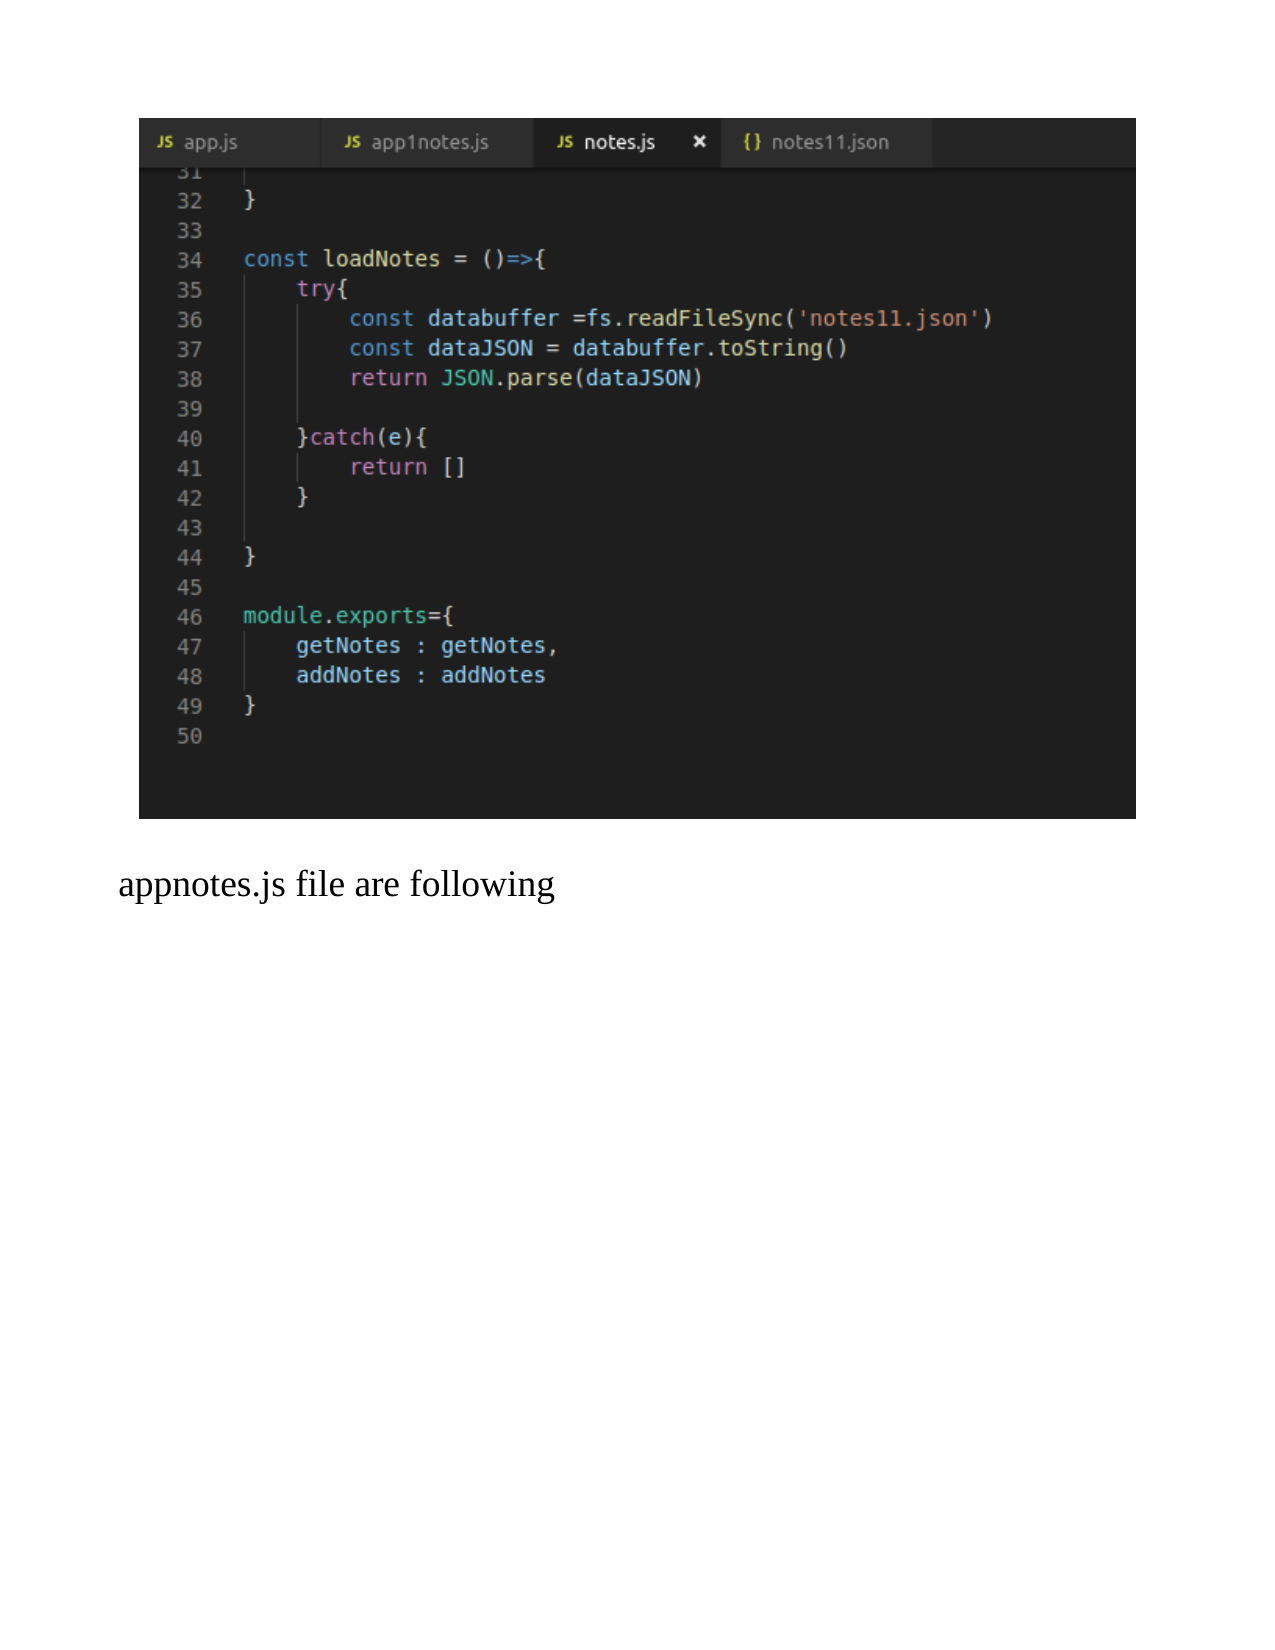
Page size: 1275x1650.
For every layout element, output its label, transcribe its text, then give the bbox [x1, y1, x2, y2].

text appnotes.js file are following [118, 861, 1157, 904]
picture [139, 118, 1136, 819]
